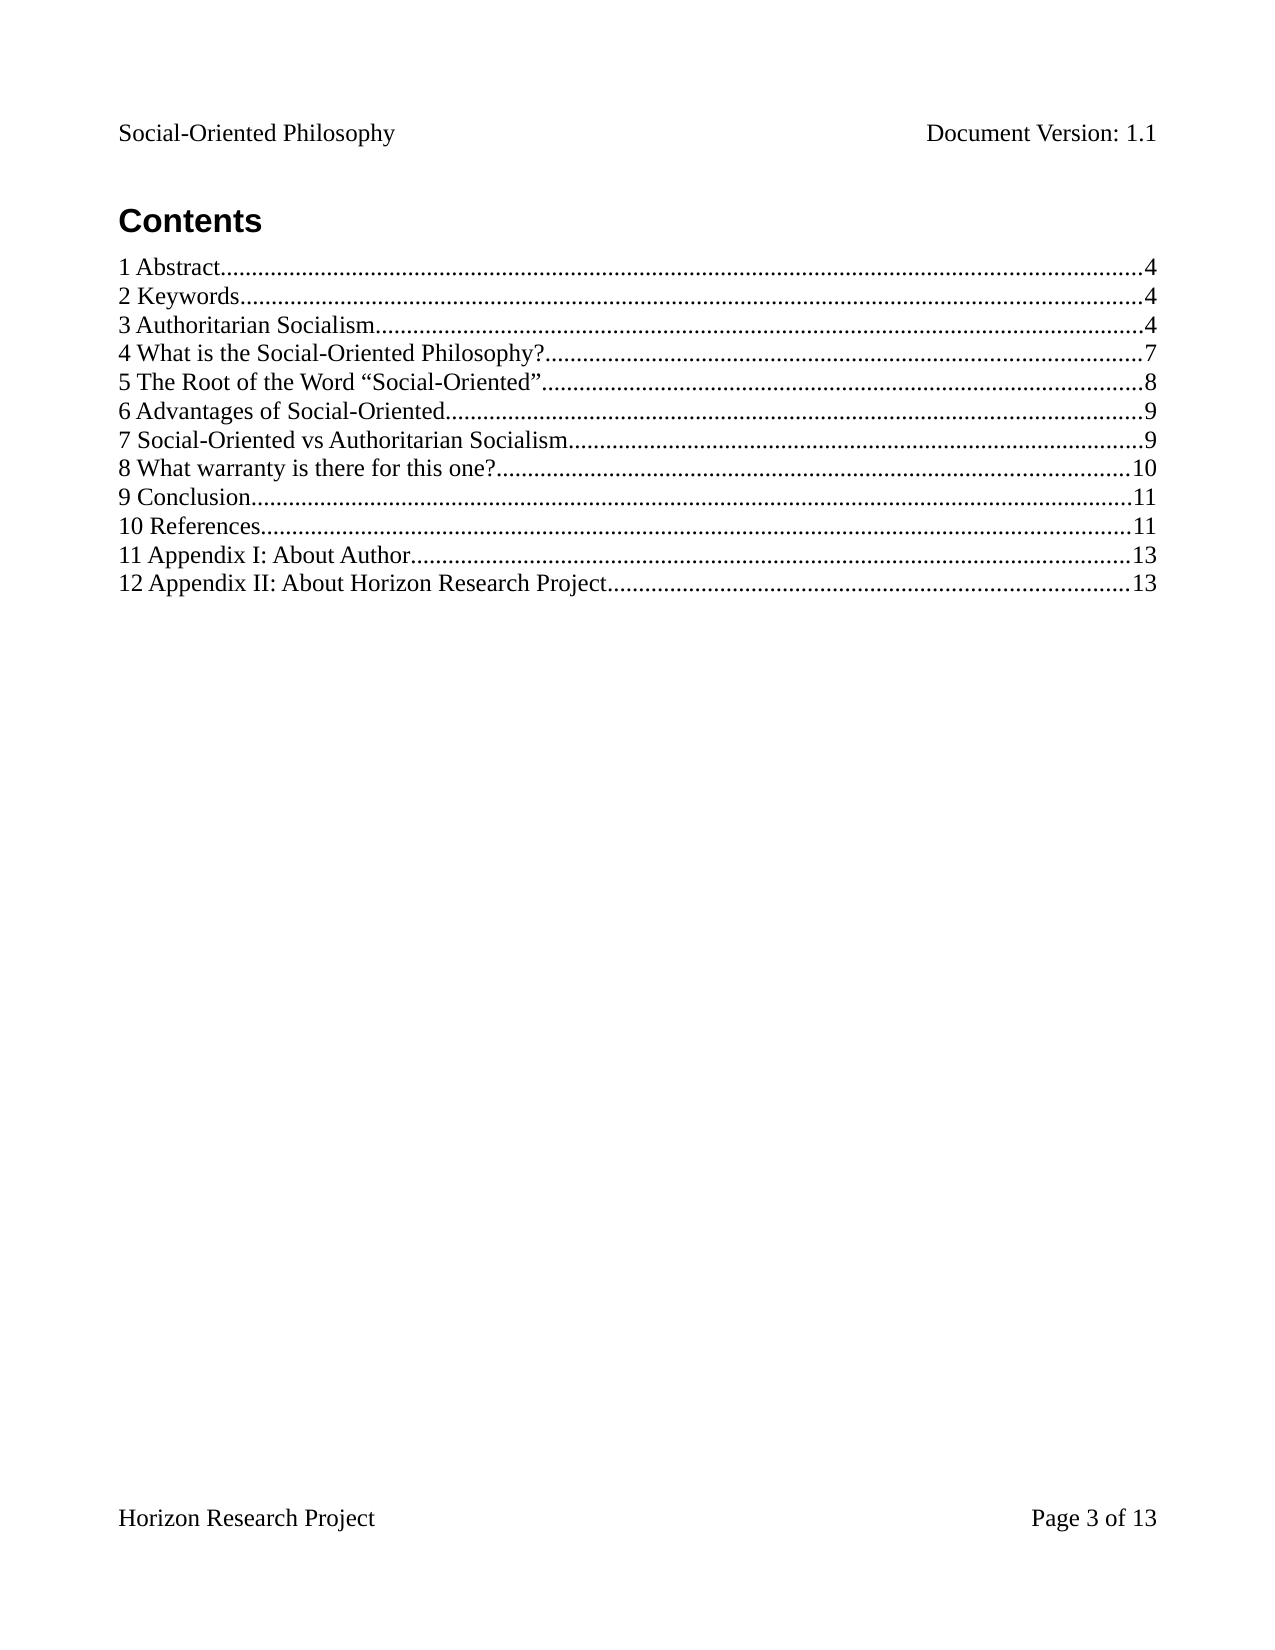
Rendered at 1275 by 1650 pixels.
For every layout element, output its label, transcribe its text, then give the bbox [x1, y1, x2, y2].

text 12 Appendix II: About Horizon Research Project 13 [118, 568, 1157, 597]
text 4 What is the Social-Oriented Philosophy? 7 [118, 338, 1157, 367]
text 7 Social-Oriented vs Authoritarian Socialism 9 [118, 425, 1157, 453]
text 11 Appendix I: About Author 13 [118, 540, 1157, 568]
text 8 What warranty is there for this one? 10 [118, 453, 1157, 482]
text 5 The Root of the Word “Social-Oriented” 8 [118, 367, 1157, 396]
subtitle Contents [118, 201, 1157, 240]
text 3 Authoritarian Socialism 4 [118, 310, 1157, 338]
text 2 Keywords 4 [118, 281, 1157, 310]
text 1 Abstract 4 [118, 252, 1157, 281]
text 6 Advantages of Social-Oriented 9 [118, 396, 1157, 425]
text 10 References 11 [118, 511, 1157, 540]
text 9 Conclusion 11 [118, 482, 1157, 511]
